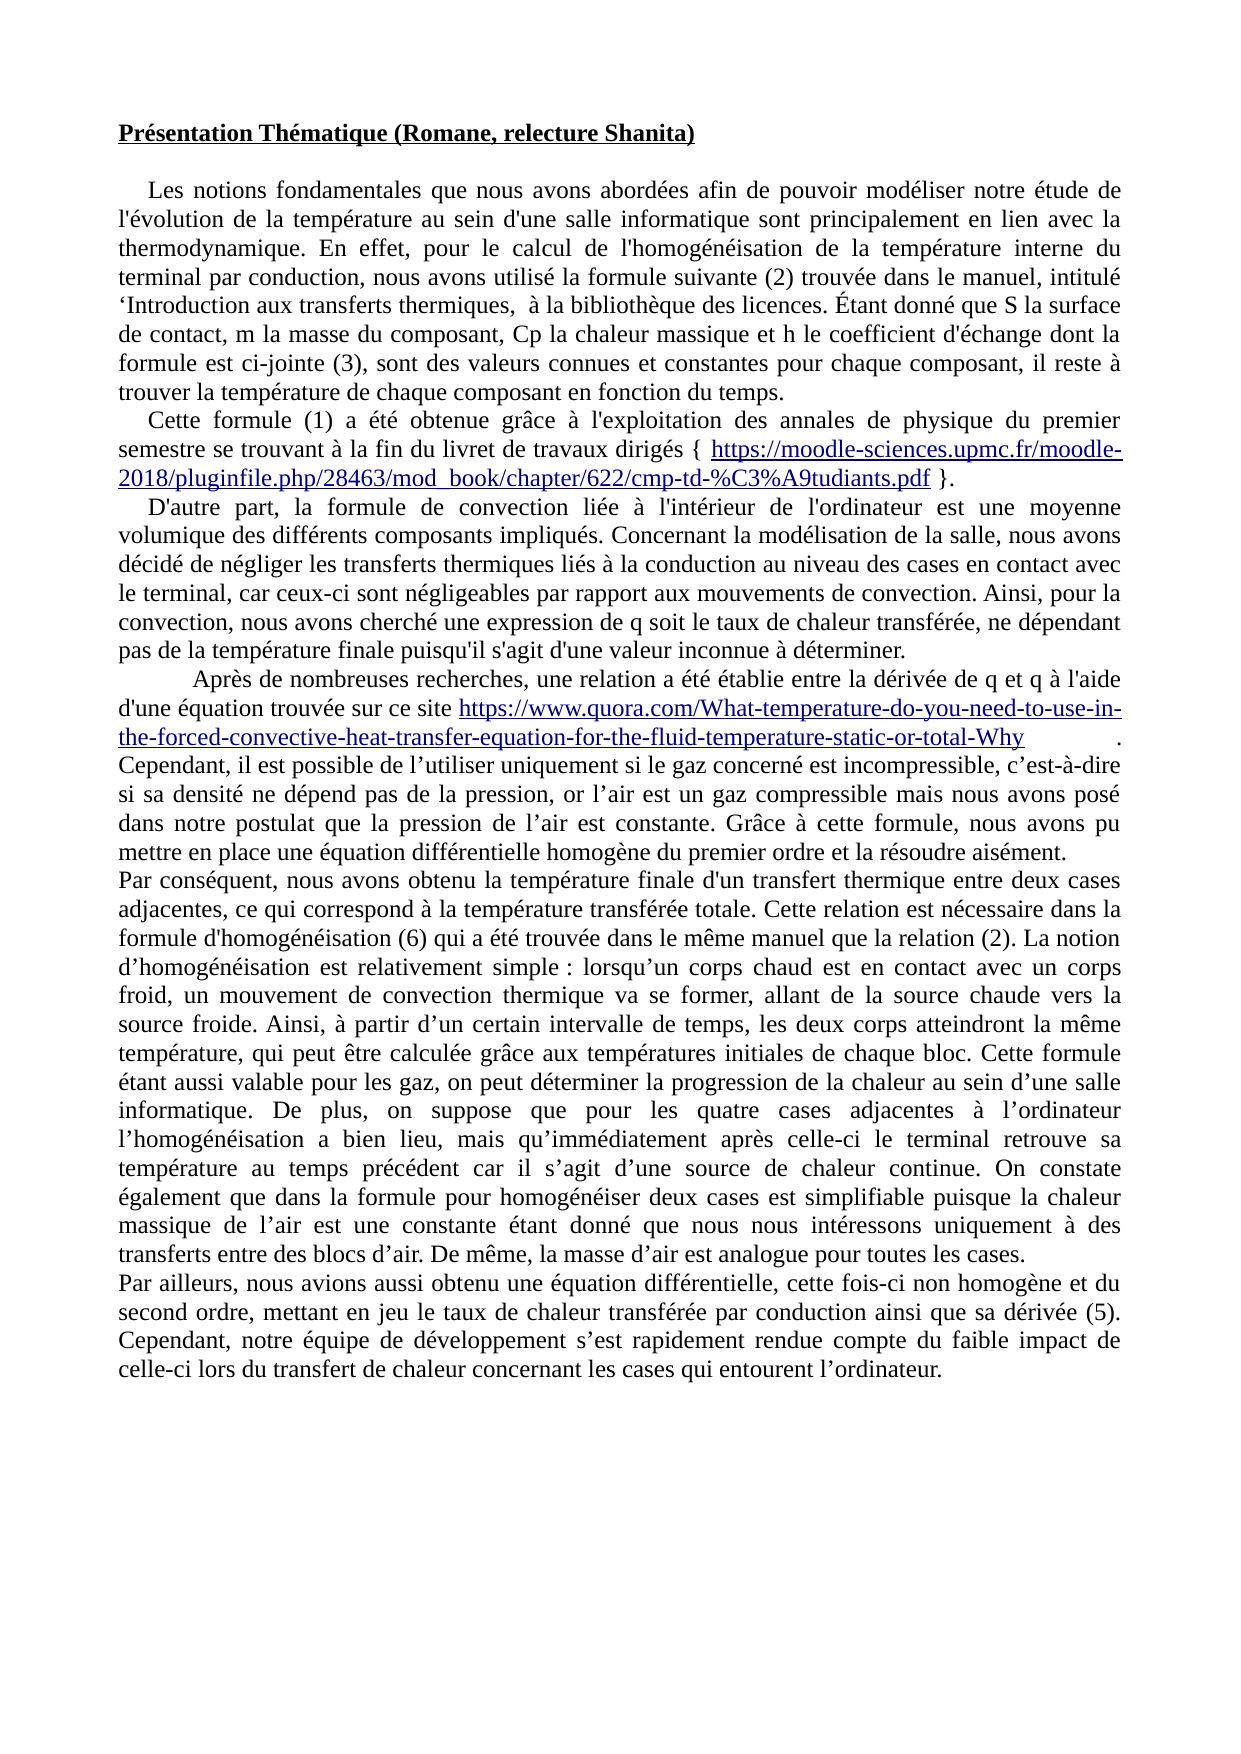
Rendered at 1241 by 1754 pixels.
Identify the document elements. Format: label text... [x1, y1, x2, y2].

text D'autre part, la formule de convection liée à l'intérieur de l'ordinateur est une moyenne volumique des différents composants impliqués. Concernant la modélisation de la salle, nous avons décidé de négliger les transferts thermiques liés à la conduction au niveau des cases en contact avec le terminal, car ceux-ci sont négligeables par rapport aux mouvements de convection. Ainsi, pour la convection, nous avons cherché une expression de q soit le taux de chaleur transférée, ne dépendant pas de la température finale puisqu'il s'agit d'une valeur inconnue à déterminer. [118, 492, 1122, 664]
text Présentation Thématique (Romane, relecture Shanita) [118, 118, 1122, 147]
text Par ailleurs, nous avions aussi obtenu une équation différentielle, cette fois-ci non homogène et du second ordre, mettant en jeu le taux de chaleur transférée par conduction ainsi que sa dérivée (5). Cependant, notre équipe de développement s’est rapidement rendue compte du faible impact de celle-ci lors du transfert de chaleur concernant les cases qui entourent l’ordinateur. [118, 1268, 1122, 1383]
text Les notions fondamentales que nous avons abordées afin de pouvoir modéliser notre étude de l'évolution de la température au sein d'une salle informatique sont principalement en lien avec la thermodynamique. En effet, pour le calcul de l'homogénéisation de la température interne du terminal par conduction, nous avons utilisé la formule suivante (2) trouvée dans le manuel, intitulé ‘Introduction aux transferts thermiques, à la bibliothèque des licences. Étant donné que S la surface de contact, m la masse du composant, Cp la chaleur massique et h le coefficient d'échange dont la formule est ci-jointe (3), sont des valeurs connues et constantes pour chaque composant, il reste à trouver la température de chaque composant en fonction du temps. [118, 176, 1122, 406]
text Par conséquent, nous avons obtenu la température finale d'un transfert thermique entre deux cases adjacentes, ce qui correspond à la température transférée totale. Cette relation est nécessaire dans la formule d'homogénéisation (6) qui a été trouvée dans le même manuel que la relation (2). La notion d’homogénéisation est relativement simple : lorsqu’un corps chaud est en contact avec un corps froid, un mouvement de convection thermique va se former, allant de la source chaude vers la source froide. Ainsi, à partir d’un certain intervalle de temps, les deux corps atteindront la même température, qui peut être calculée grâce aux températures initiales de chaque bloc. Cette formule étant aussi valable pour les gaz, on peut déterminer la progression de la chaleur au sein d’une salle informatique. De plus, on suppose que pour les quatre cases adjacentes à l’ordinateur l’homogénéisation a bien lieu, mais qu’immédiatement après celle-ci le terminal retrouve sa température au temps précédent car il s’agit d’une source de chaleur continue. On constate également que dans la formule pour homogénéiser deux cases est simplifiable puisque la chaleur massique de l’air est une constante étant donné que nous nous intéressons uniquement à des transferts entre des blocs d’air. De même, la masse d’air est analogue pour toutes les cases. [118, 866, 1122, 1268]
text Après de nombreuses recherches, une relation a été établie entre la dérivée de q et q à l'aide d'une équation trouvée sur ce site https://www.quora.com/What-temperature-do-you-need-to-use-in-the-forced-convective-heat-transfer-equation-for-the-fluid-temperature-static-or-total-Why . Cependant, il est possible de l’utiliser uniquement si le gaz concerné est incompressible, c’est-à-dire si sa densité ne dépend pas de la pression, or l’air est un gaz compressible mais nous avons posé dans notre postulat que la pression de l’air est constante. Grâce à cette formule, nous avons pu mettre en place une équation différentielle homogène du premier ordre et la résoudre aisément. [118, 664, 1122, 866]
text Cette formule (1) a été obtenue grâce à l'exploitation des annales de physique du premier semestre se trouvant à la fin du livret de travaux dirigés { https://moodle-sciences.upmc.fr/moodle-2018/pluginfile.php/28463/mod_book/chapter/622/cmp-td-%C3%A9tudiants.pdf }. [118, 406, 1122, 492]
